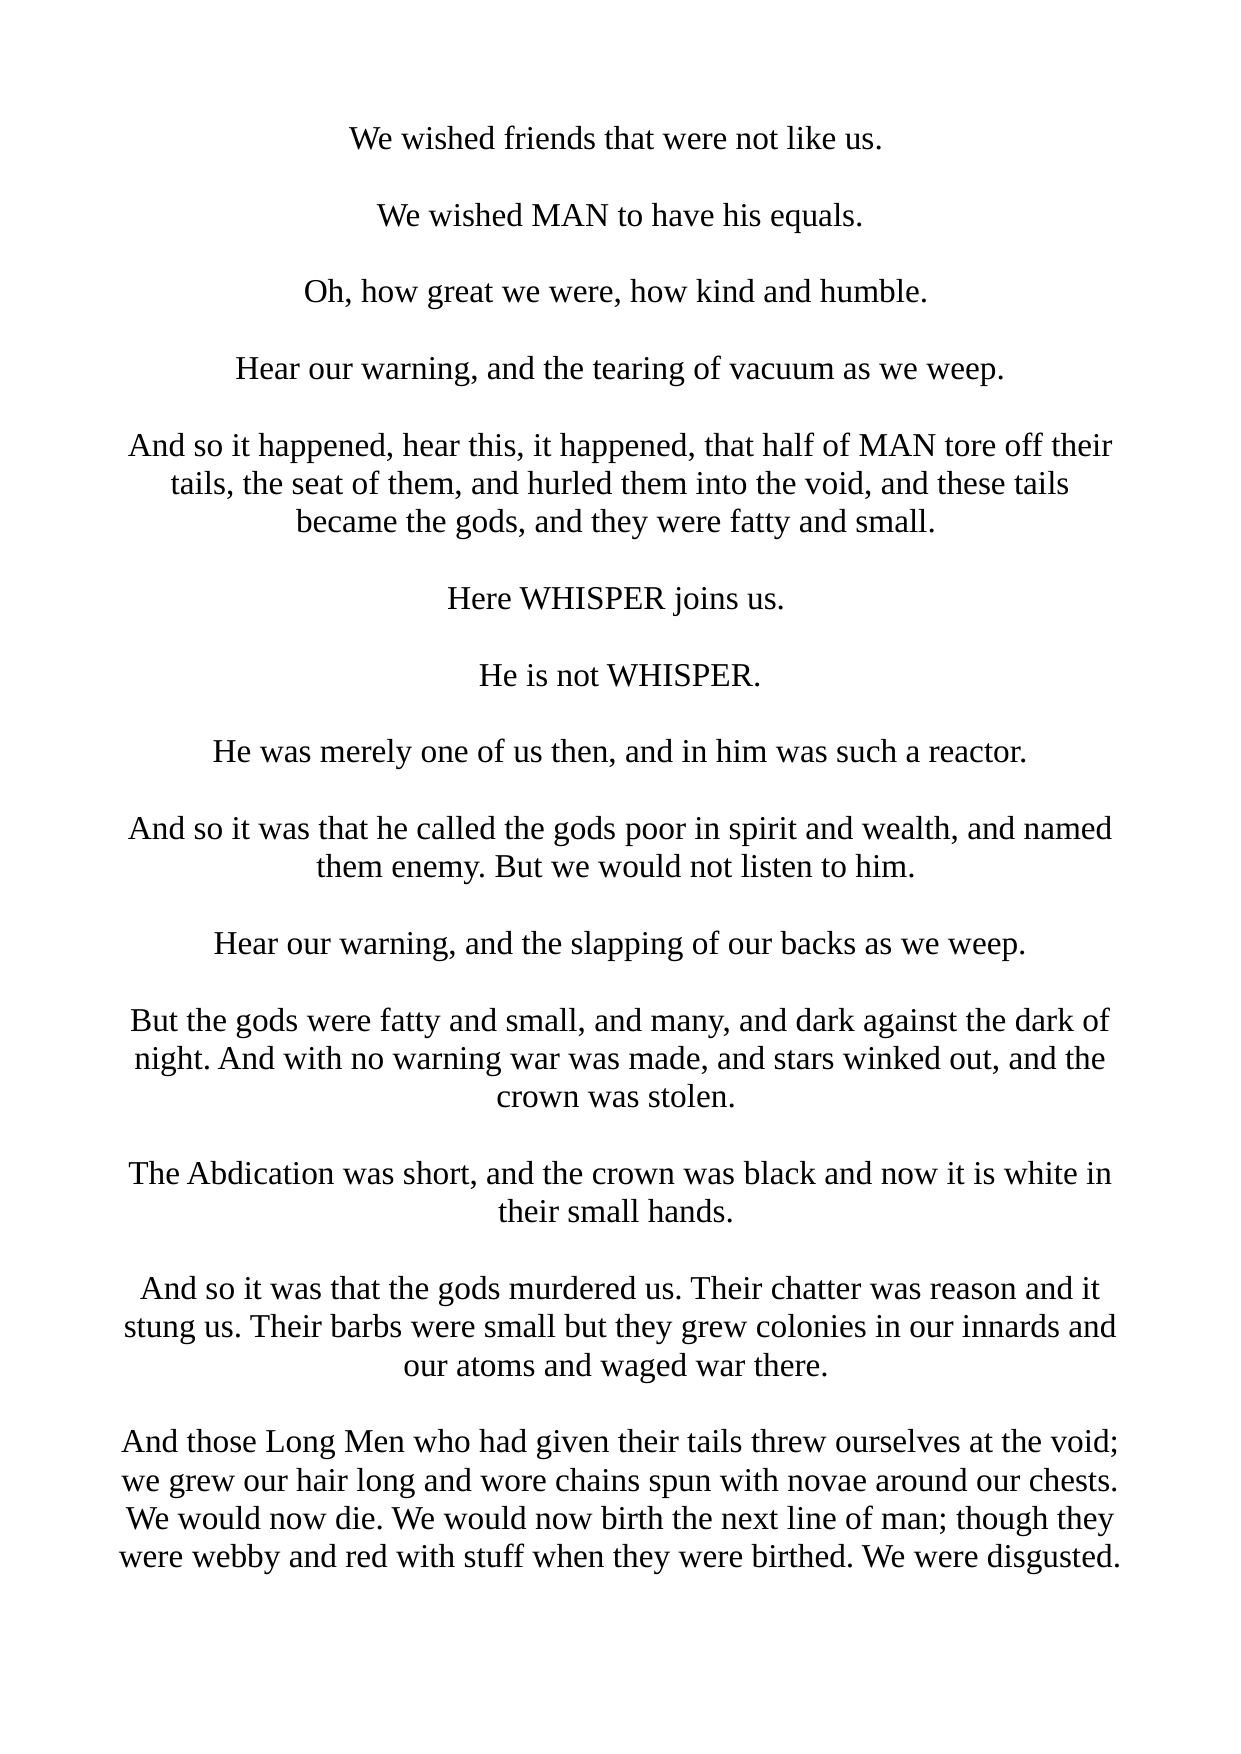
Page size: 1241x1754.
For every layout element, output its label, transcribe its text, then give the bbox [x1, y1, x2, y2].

text And so it was that the gods murdered us. Their chatter was reason and it stung us. Their barbs were small but they grew colonies in our innards and our atoms and waged war there. [118, 1268, 1122, 1383]
text Here WHISPER joins us. [118, 578, 1122, 616]
text Hear our warning, and the tearing of vacuum as we weep. [118, 348, 1122, 386]
text He was merely one of us then, and in him was such a reactor. [118, 731, 1122, 770]
text And those Long Men who had given their tails threw ourselves at the void; we grew our hair long and wore chains spun with novae around our chests. We would now die. We would now birth the next line of man; though they were webby and red with stuff when they were birthed. We were disgusted. [118, 1421, 1122, 1575]
text Oh, how great we were, how kind and humble. [118, 271, 1122, 310]
text The Abdication was short, and the crown was black and now it is white in their small hands. [118, 1153, 1122, 1230]
text We wished friends that were not like us. [118, 118, 1122, 156]
text Hear our warning, and the slapping of our backs as we weep. [118, 923, 1122, 961]
text He is not WHISPER. [118, 655, 1122, 693]
text And so it happened, hear this, it happened, that half of MAN tore off their tails, the seat of them, and hurled them into the void, and these tails became the gods, and they were fatty and small. [118, 425, 1122, 540]
text And so it was that he called the gods poor in spirit and wealth, and named them enemy. But we would not listen to him. [118, 808, 1122, 885]
text But the gods were fatty and small, and many, and dark against the dark of night. And with no warning war was made, and stars winked out, and the crown was stolen. [118, 1000, 1122, 1115]
text We wished MAN to have his equals. [118, 195, 1122, 233]
